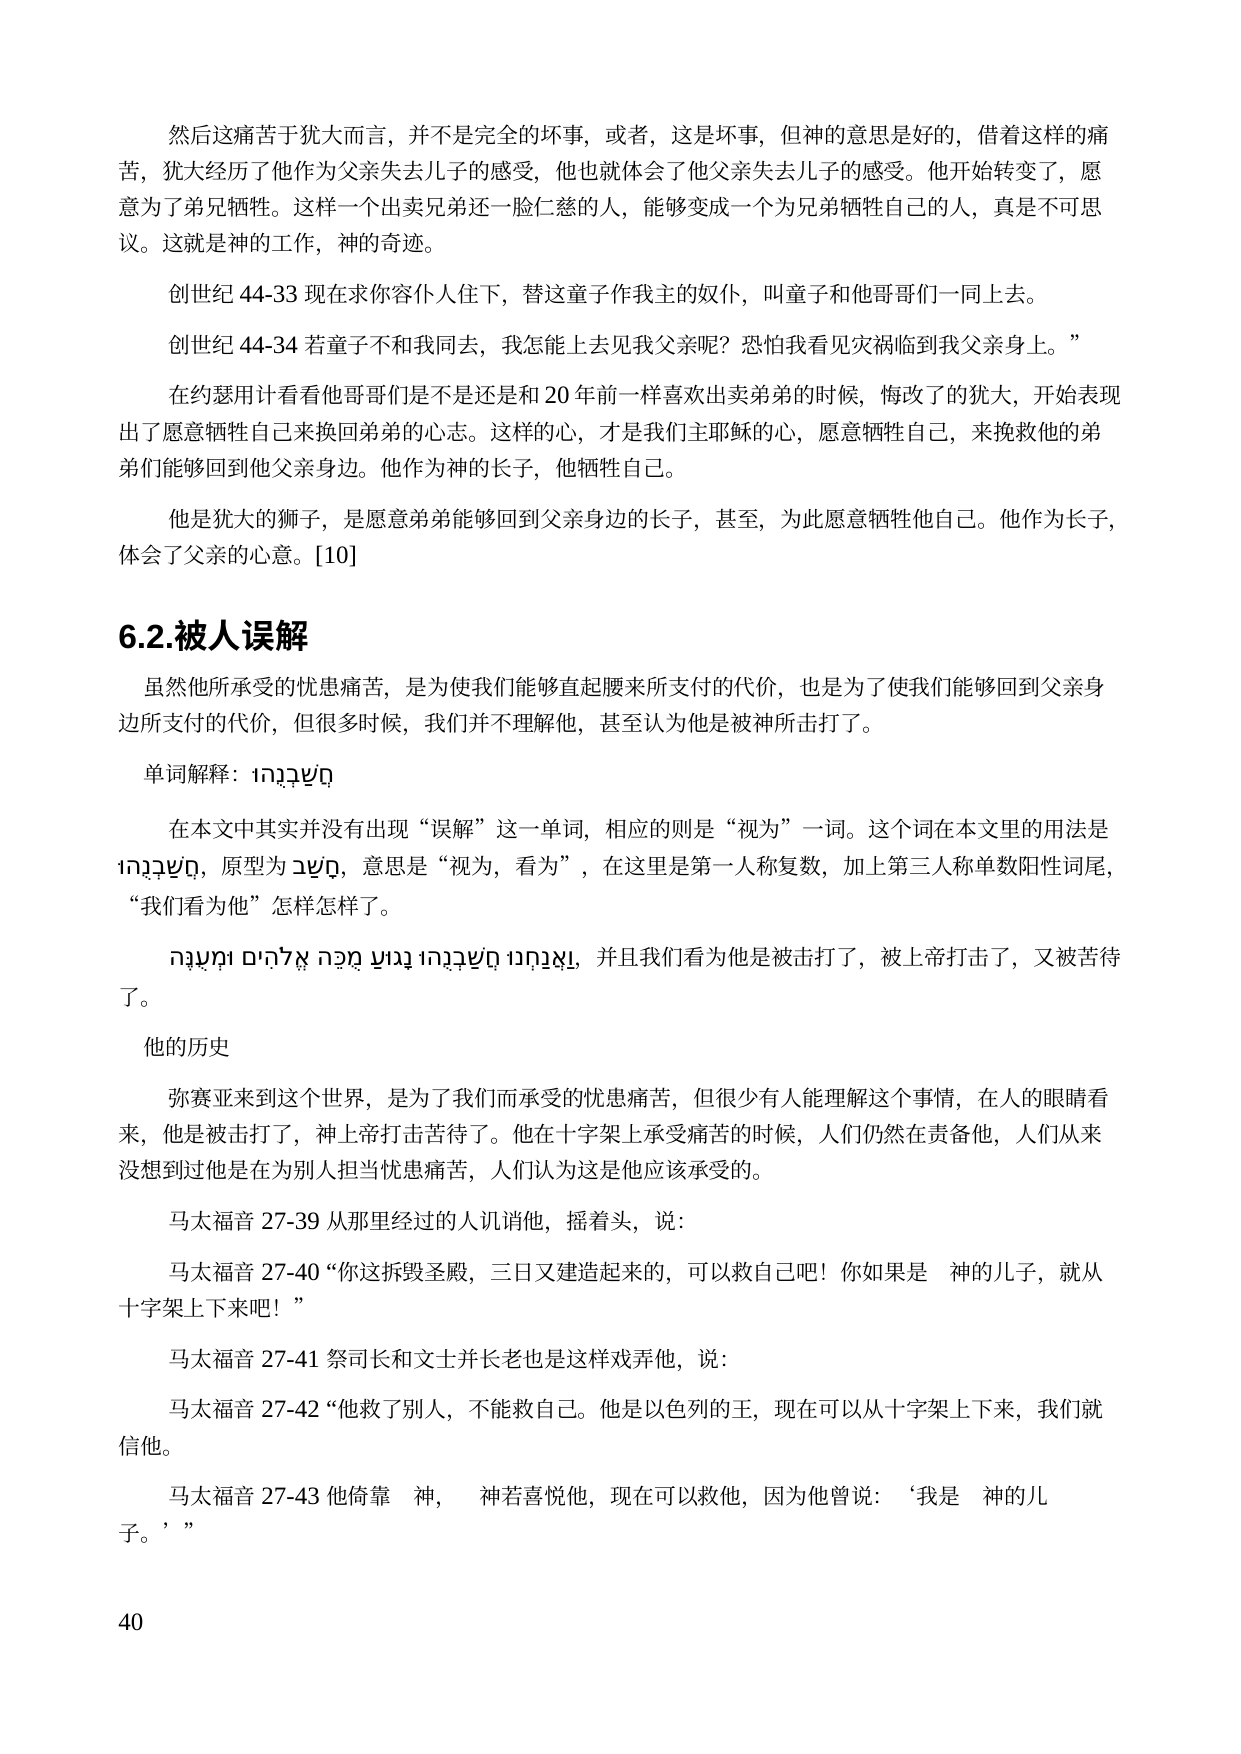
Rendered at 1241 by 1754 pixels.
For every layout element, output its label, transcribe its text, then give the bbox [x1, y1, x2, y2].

text 创世纪 44-33 现在求你容仆人住下，替这童子作我主的奴仆，叫童子和他哥哥们一同上去。 [118, 277, 1122, 309]
text 弥赛亚来到这个世界，是为了我们而承受的忧患痛苦，但很少有人能理解这个事情，在人的眼睛看来，他是被击打了，神上帝打击苦待了。他在十字架上承受痛苦的时候，人们仍然在责备他，人们从来没想到过他是在为别人担当忧患痛苦，人们认为这是他应该承受的。 [118, 1081, 1122, 1185]
text 马太福音 27-40 “你这拆毁圣殿，三日又建造起来的，可以救自己吧！你如果是 神的儿子，就从十字架上下来吧！” [118, 1255, 1122, 1323]
text 虽然他所承受的忧患痛苦，是为使我们能够直起腰来所支付的代价，也是为了使我们能够回到父亲身边所支付的代价，但很多时候，我们并不理解他，甚至认为他是被神所击打了。 [118, 671, 1122, 738]
text 他的历史 [118, 1031, 1122, 1062]
subtitle 6.2.被人误解 [118, 609, 1122, 658]
text 创世纪 44-34 若童子不和我同去，我怎能上去见我父亲呢？恐怕我看见灾祸临到我父亲身上。” [118, 328, 1122, 359]
text 在本文中其实并没有出现“误解”这一单词，相应的则是“视为”一词。这个词在本文里的用法是חֲשַׁבְנֻהוּ，原型为חָשַׁב，意思是“视为，看为”，在这里是第一人称复数，加上第三人称单数阳性词尾，“我们看为他”怎样怎样了。 [118, 813, 1122, 921]
text 马太福音 27-41 祭司长和文士并长老也是这样戏弄他，说： [118, 1342, 1122, 1373]
text וַאֲנַחְנוּ חֲשַׁבְנֻהוּ נָגוּעַ מֻכֵּה אֱלֹהִים וּמְעֻנֶּה，并且我们看为他是被击打了，被上帝打击了，又被苦待了。 [118, 940, 1122, 1011]
text 马太福音 27-43 他倚靠 神， 神若喜悦他，现在可以救他，因为他曾说：‘我是 神的儿子。’” [118, 1479, 1122, 1547]
text 在约瑟用计看看他哥哥们是不是还是和20年前一样喜欢出卖弟弟的时候，悔改了的犹大，开始表现出了愿意牺牲自己来换回弟弟的心志。这样的心，才是我们主耶稣的心，愿意牺牲自己，来挽救他的弟弟们能够回到他父亲身边。他作为神的长子，他牺牲自己。 [118, 379, 1122, 482]
text 马太福音 27-39 从那里经过的人讥诮他，摇着头，说： [118, 1204, 1122, 1236]
text 他是犹大的狮子，是愿意弟弟能够回到父亲身边的长子，甚至，为此愿意牺牲他自己。他作为长子，体会了父亲的心意。[10] [118, 502, 1122, 569]
text 马太福音 27-42 “他救了别人，不能救自己。他是以色列的王，现在可以从十字架上下来，我们就信他。 [118, 1393, 1122, 1460]
text 然后这痛苦于犹大而言，并不是完全的坏事，或者，这是坏事，但神的意思是好的，借着这样的痛苦，犹大经历了他作为父亲失去儿子的感受，他也就体会了他父亲失去儿子的感受。他开始转变了，愿意为了弟兄牺牲。这样一个出卖兄弟还一脸仁慈的人，能够变成一个为兄弟牺牲自己的人，真是不可思议。这就是神的工作，神的奇迹。 [118, 118, 1122, 258]
text 单词解释：חֲשַׁבְנֻהוּ [118, 757, 1122, 793]
